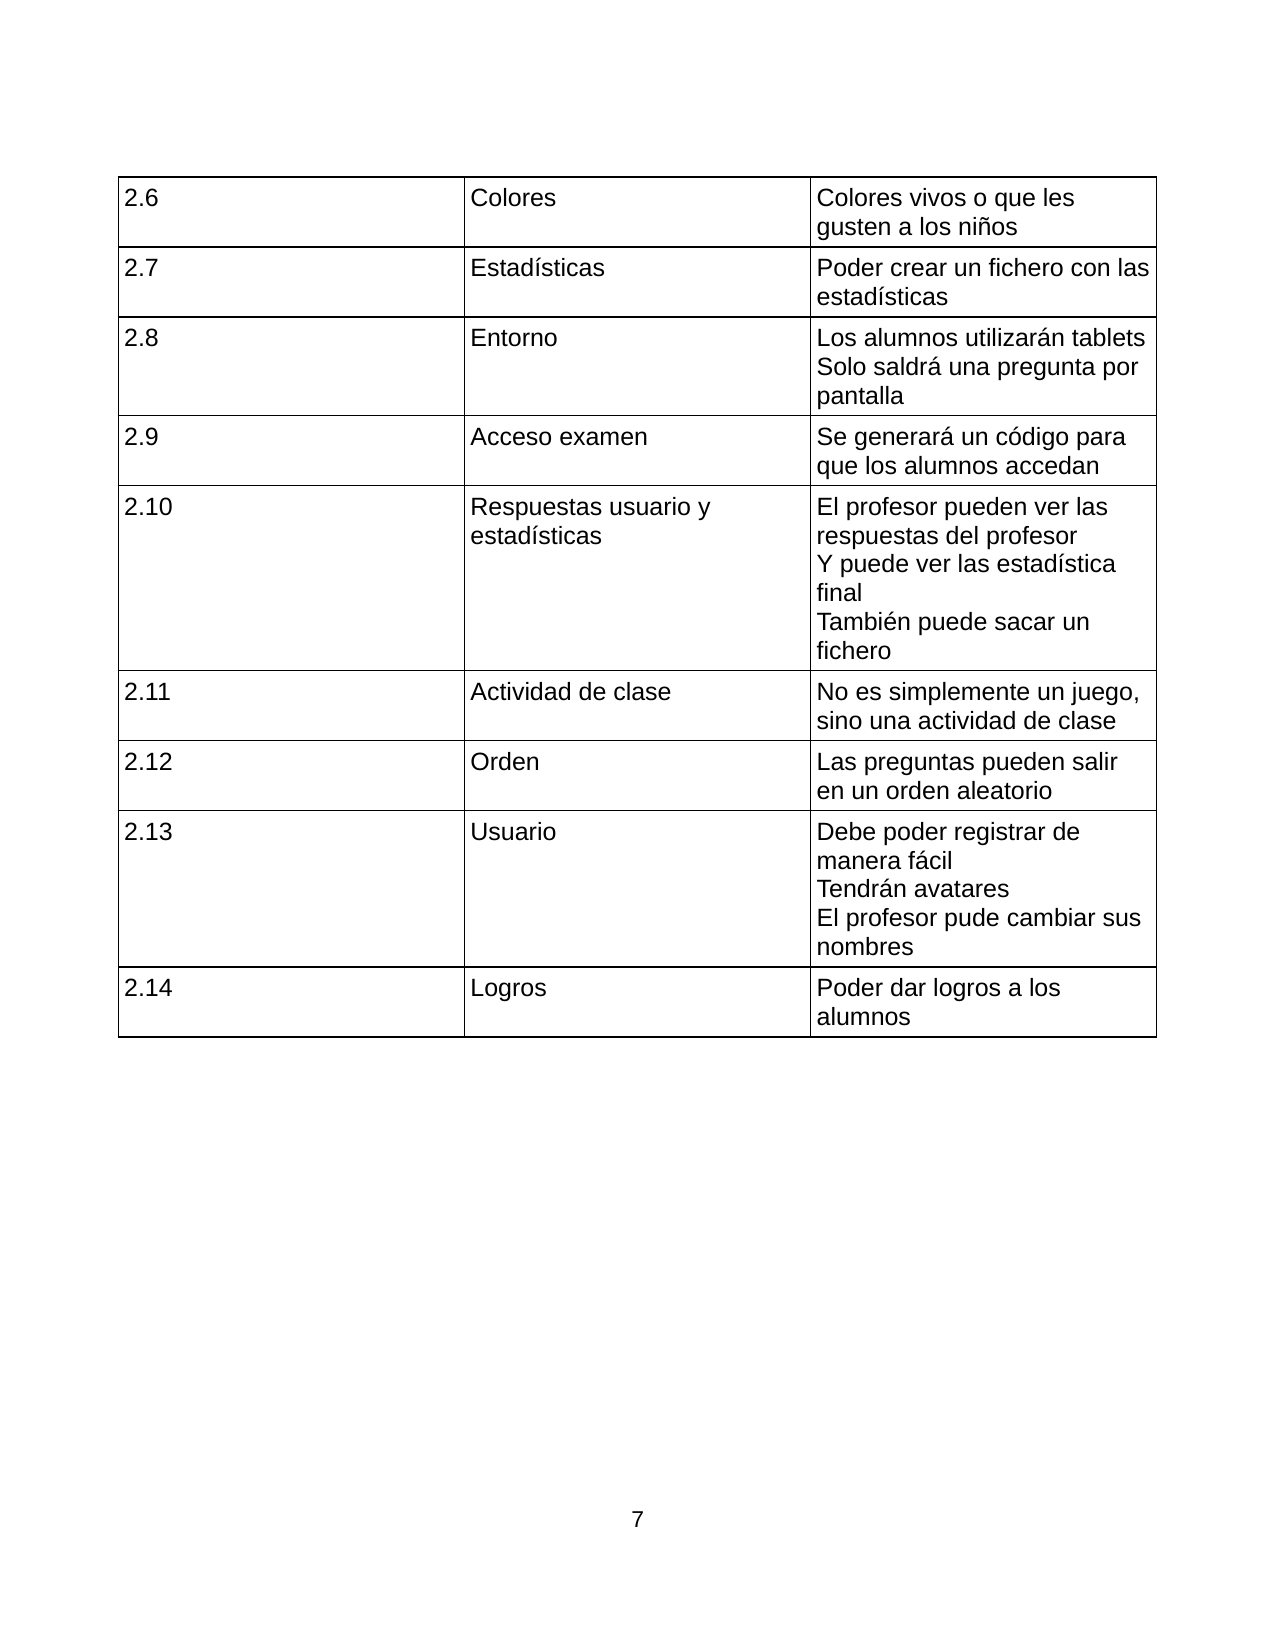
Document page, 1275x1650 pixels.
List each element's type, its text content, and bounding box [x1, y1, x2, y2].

table_cell 2.10 [119, 486, 464, 670]
table_cell El profesor pueden ver las respuestas del profesor Y puede ver las estadística final También puede sacar un fichero [811, 486, 1156, 670]
table_cell 2.13 [119, 811, 464, 966]
table_cell Entorno [465, 318, 810, 415]
table_cell 2.11 [119, 671, 464, 740]
table_cell Acceso examen [465, 416, 810, 485]
table_cell Respuestas usuario y estadísticas [465, 486, 810, 670]
table_cell Poder crear un fichero con las estadísticas [811, 248, 1156, 316]
table_cell Colores [465, 178, 810, 246]
table_cell Actividad de clase [465, 671, 810, 740]
table_cell Logros [465, 968, 810, 1036]
table_cell Poder dar logros a los alumnos [811, 968, 1156, 1036]
table_cell Debe poder registrar de manera fácil Tendrán avatares El profesor pude cambiar sus nombres [811, 811, 1156, 966]
table_cell 2.7 [119, 248, 464, 316]
table_cell Colores vivos o que les gusten a los niños [811, 178, 1156, 246]
table_cell 2.14 [119, 968, 464, 1036]
table_cell 2.12 [119, 741, 464, 810]
table_cell No es simplemente un juego, sino una actividad de clase [811, 671, 1156, 740]
table_cell Estadísticas [465, 248, 810, 316]
table_cell Las preguntas pueden salir en un orden aleatorio [811, 741, 1156, 810]
table_cell Orden [465, 741, 810, 810]
table_cell Se generará un código para que los alumnos accedan [811, 416, 1156, 485]
table_cell Los alumnos utilizarán tablets Solo saldrá una pregunta por pantalla [811, 318, 1156, 415]
table_cell 2.6 [119, 178, 464, 246]
table_cell 2.9 [119, 416, 464, 485]
table_cell Usuario [465, 811, 810, 966]
table_cell 2.8 [119, 318, 464, 415]
